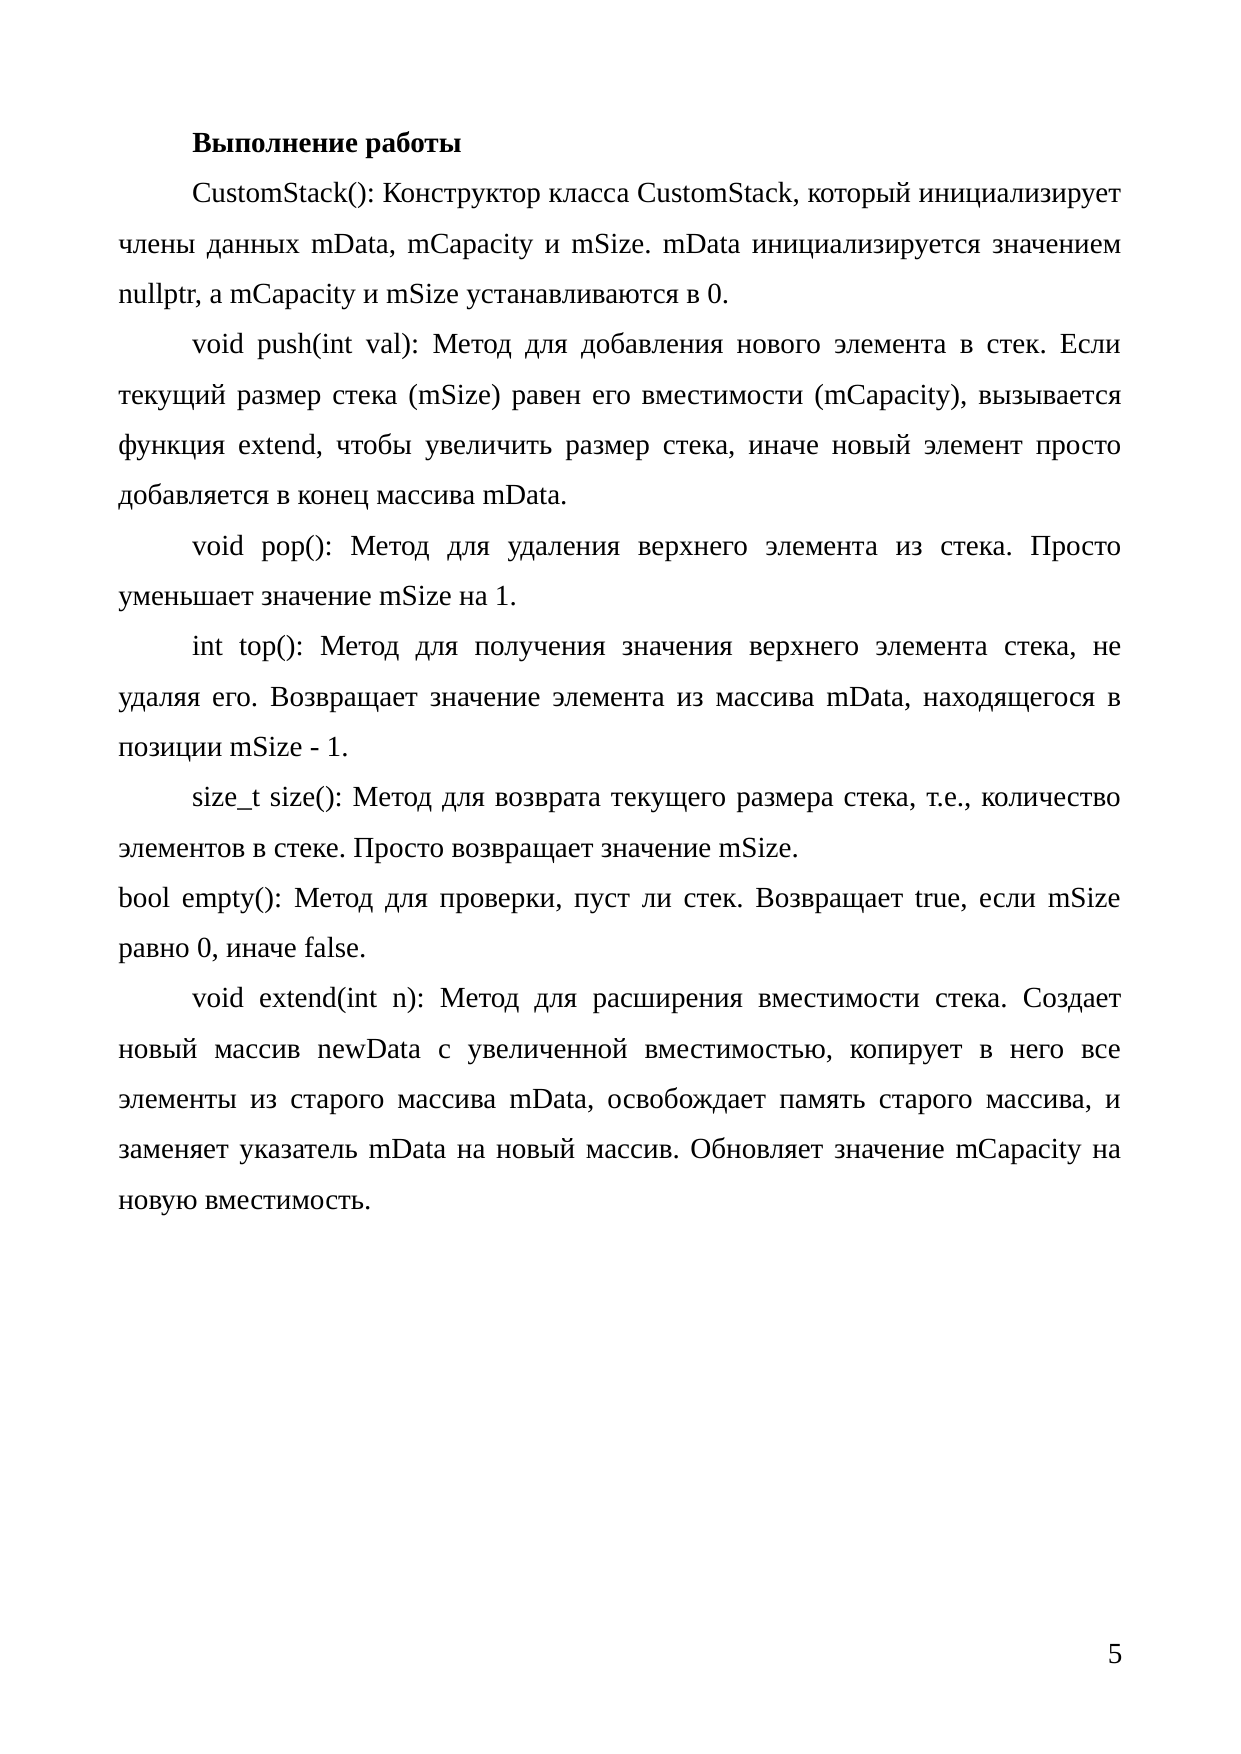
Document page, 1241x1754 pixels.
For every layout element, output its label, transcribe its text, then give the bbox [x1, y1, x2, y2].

text int top(): Метод для получения значения верхнего элемента стека, не удаляя его. Возвращает значение элемента из массива mData, находящегося в позиции mSize - 1. [118, 628, 1122, 763]
subtitle Выполнение работы [118, 125, 1122, 159]
text void pop(): Метод для удаления верхнего элемента из стека. Просто уменьшает значение mSize на 1. [118, 528, 1122, 612]
text bool empty(): Метод для проверки, пуст ли стек. Возвращает true, если mSize равно 0, иначе false. [118, 880, 1122, 964]
text CustomStack(): Конструктор класса CustomStack, который инициализирует члены данных mData, mCapacity и mSize. mData инициализируется значением nullptr, а mCapacity и mSize устанавливаются в 0. [118, 176, 1122, 310]
text size_t size(): Метод для возврата текущего размера стека, т.е., количество элементов в стеке. Просто возвращает значение mSize. [118, 779, 1122, 863]
text void extend(int n): Метод для расширения вместимости стека. Создает новый массив newData с увеличенной вместимостью, копирует в него все элементы из старого массива mData, освобождает память старого массива, и заменяет указатель mData на новый массив. Обновляет значение mCapacity на новую вместимость. [118, 981, 1122, 1215]
text void push(int val): Метод для добавления нового элемента в стек. Если текущий размер стека (mSize) равен его вместимости (mCapacity), вызывается функция extend, чтобы увеличить размер стека, иначе новый элемент просто добавляется в конец массива mData. [118, 327, 1122, 511]
